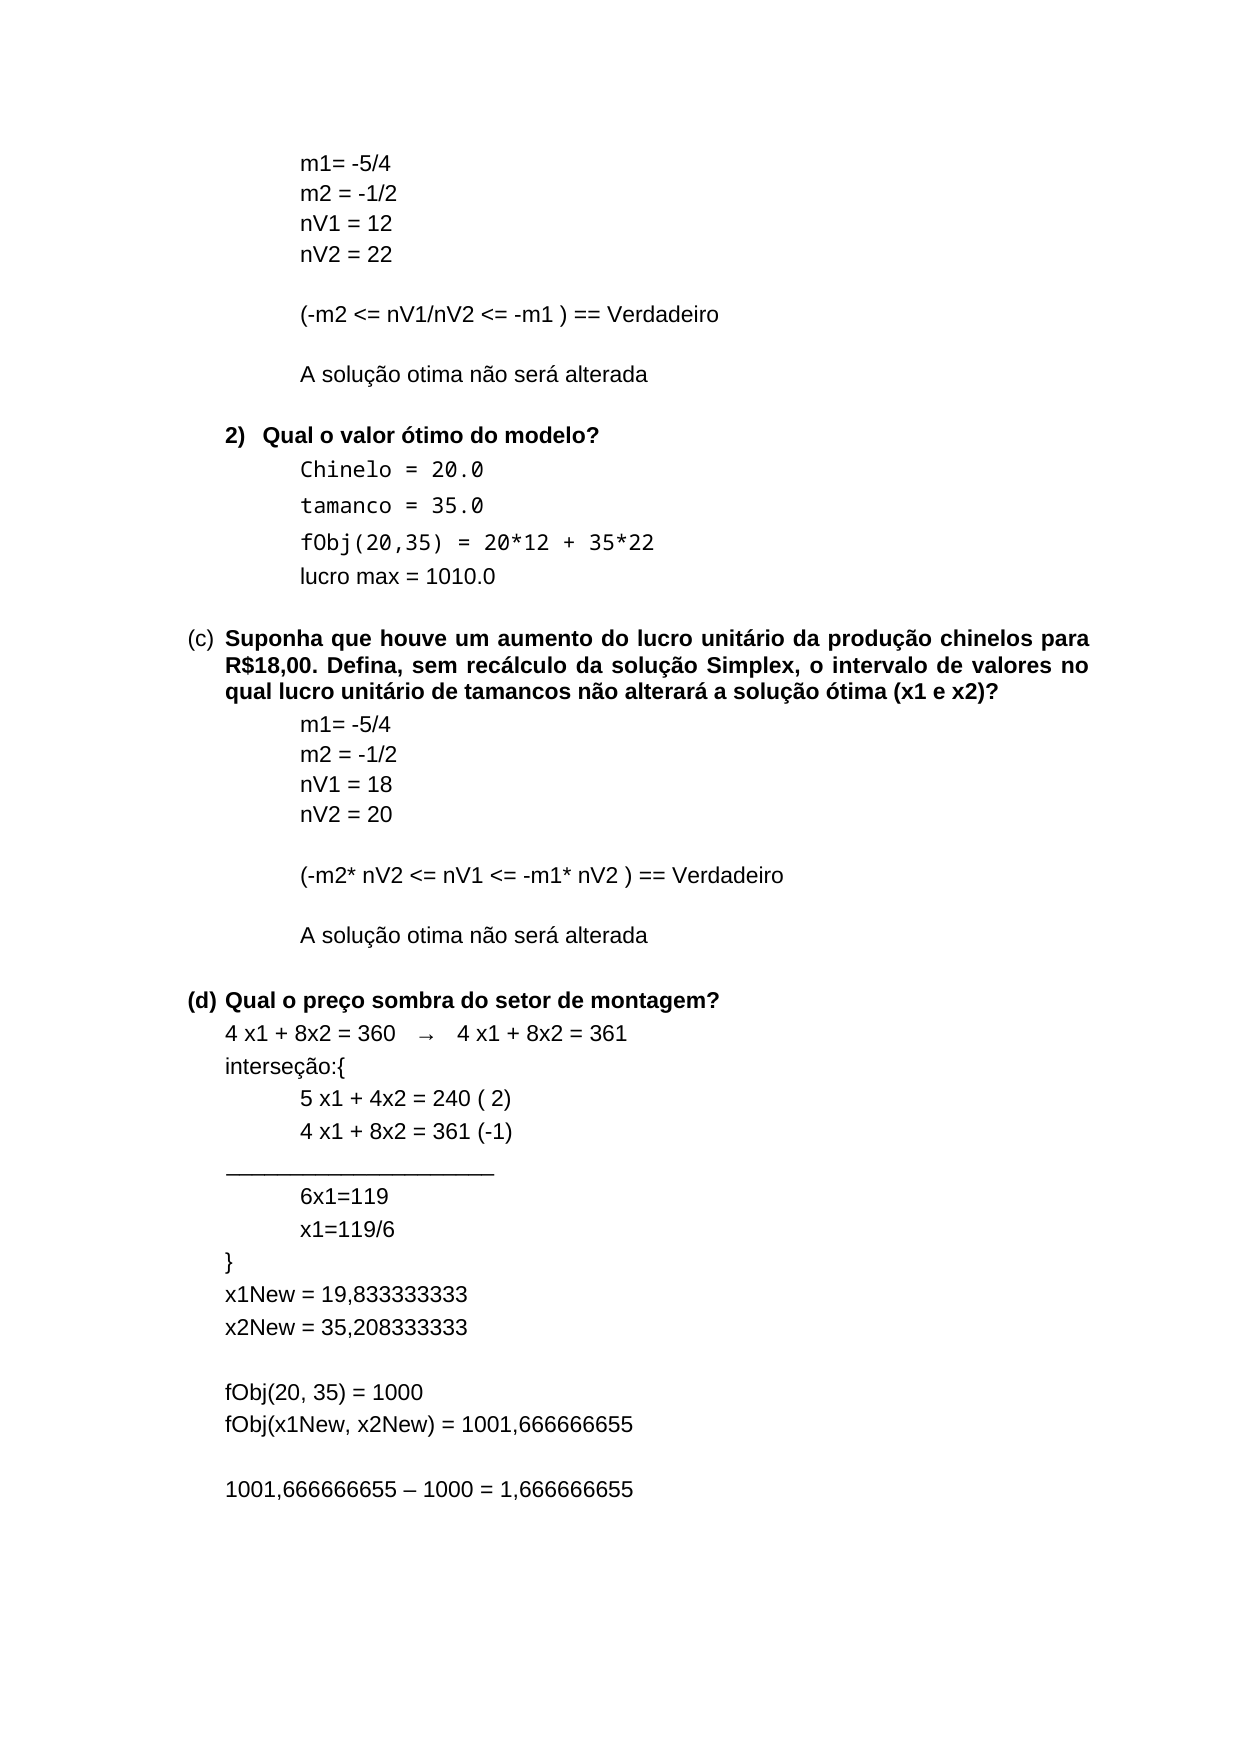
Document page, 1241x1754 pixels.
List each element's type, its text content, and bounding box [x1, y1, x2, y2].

text nV1 = 12 [150, 210, 1090, 237]
list Suponha que houve um aumento do lucro unitário da produção chinelos para R$18,00. Defina, sem recálculo da solução Simplex, o intervalo de valores no qual lucro unitário de tamancos não alterará a solução ótima (x1 e x2)? [187, 625, 1090, 704]
text nV2 = 22 [150, 241, 1090, 267]
text m1= -5/4 [150, 711, 1090, 737]
text x2New = 35,208333333 [150, 1313, 1090, 1340]
text fObj(x1New, x2New) = 1001,666666655 [150, 1411, 1090, 1438]
text 5 x1 + 4x2 = 240 ( 2) [150, 1085, 1090, 1112]
text x1=119/6 [150, 1216, 1090, 1242]
text nV2 = 20 [150, 801, 1090, 828]
list Qual o preço sombra do setor de montagem? [187, 987, 1090, 1014]
text nV1 = 18 [150, 771, 1090, 797]
list interseção:{ [187, 1053, 1090, 1079]
text 4 x1 + 8x2 = 361 (-1) [150, 1118, 1090, 1144]
list Qual o valor ótimo do modelo? [225, 422, 1090, 448]
text m1= -5/4 [150, 150, 1090, 176]
text _____________________ [150, 1150, 1090, 1177]
list tamanco = 35.0 [187, 491, 1090, 520]
text A solução otima não será alterada [150, 361, 1090, 388]
text (-m2* nV2 <= nV1 <= -m1* nV2 ) == Verdadeiro [150, 862, 1090, 888]
text m2 = -1/2 [150, 180, 1090, 207]
text } [150, 1248, 1090, 1274]
text x1New = 19,833333333 [150, 1281, 1090, 1307]
list fObj(20,35) = 20*12 + 35*22 [262, 527, 1090, 556]
text 4 x1 + 8x2 = 360 → 4 x1 + 8x2 = 361 [150, 1020, 1090, 1046]
list Chinelo = 20.0 [262, 454, 1090, 484]
text (-m2 <= nV1/nV2 <= -m1 ) == Verdadeiro [150, 301, 1090, 327]
text 6x1=119 [150, 1183, 1090, 1209]
text fObj(20, 35) = 1000 [150, 1379, 1090, 1405]
text 1001,666666655 – 1000 = 1,666666655 [150, 1476, 1090, 1503]
text m2 = -1/2 [150, 741, 1090, 767]
text A solução otima não será alterada [150, 922, 1090, 948]
list lucro max = 1010.0 [262, 563, 1090, 589]
